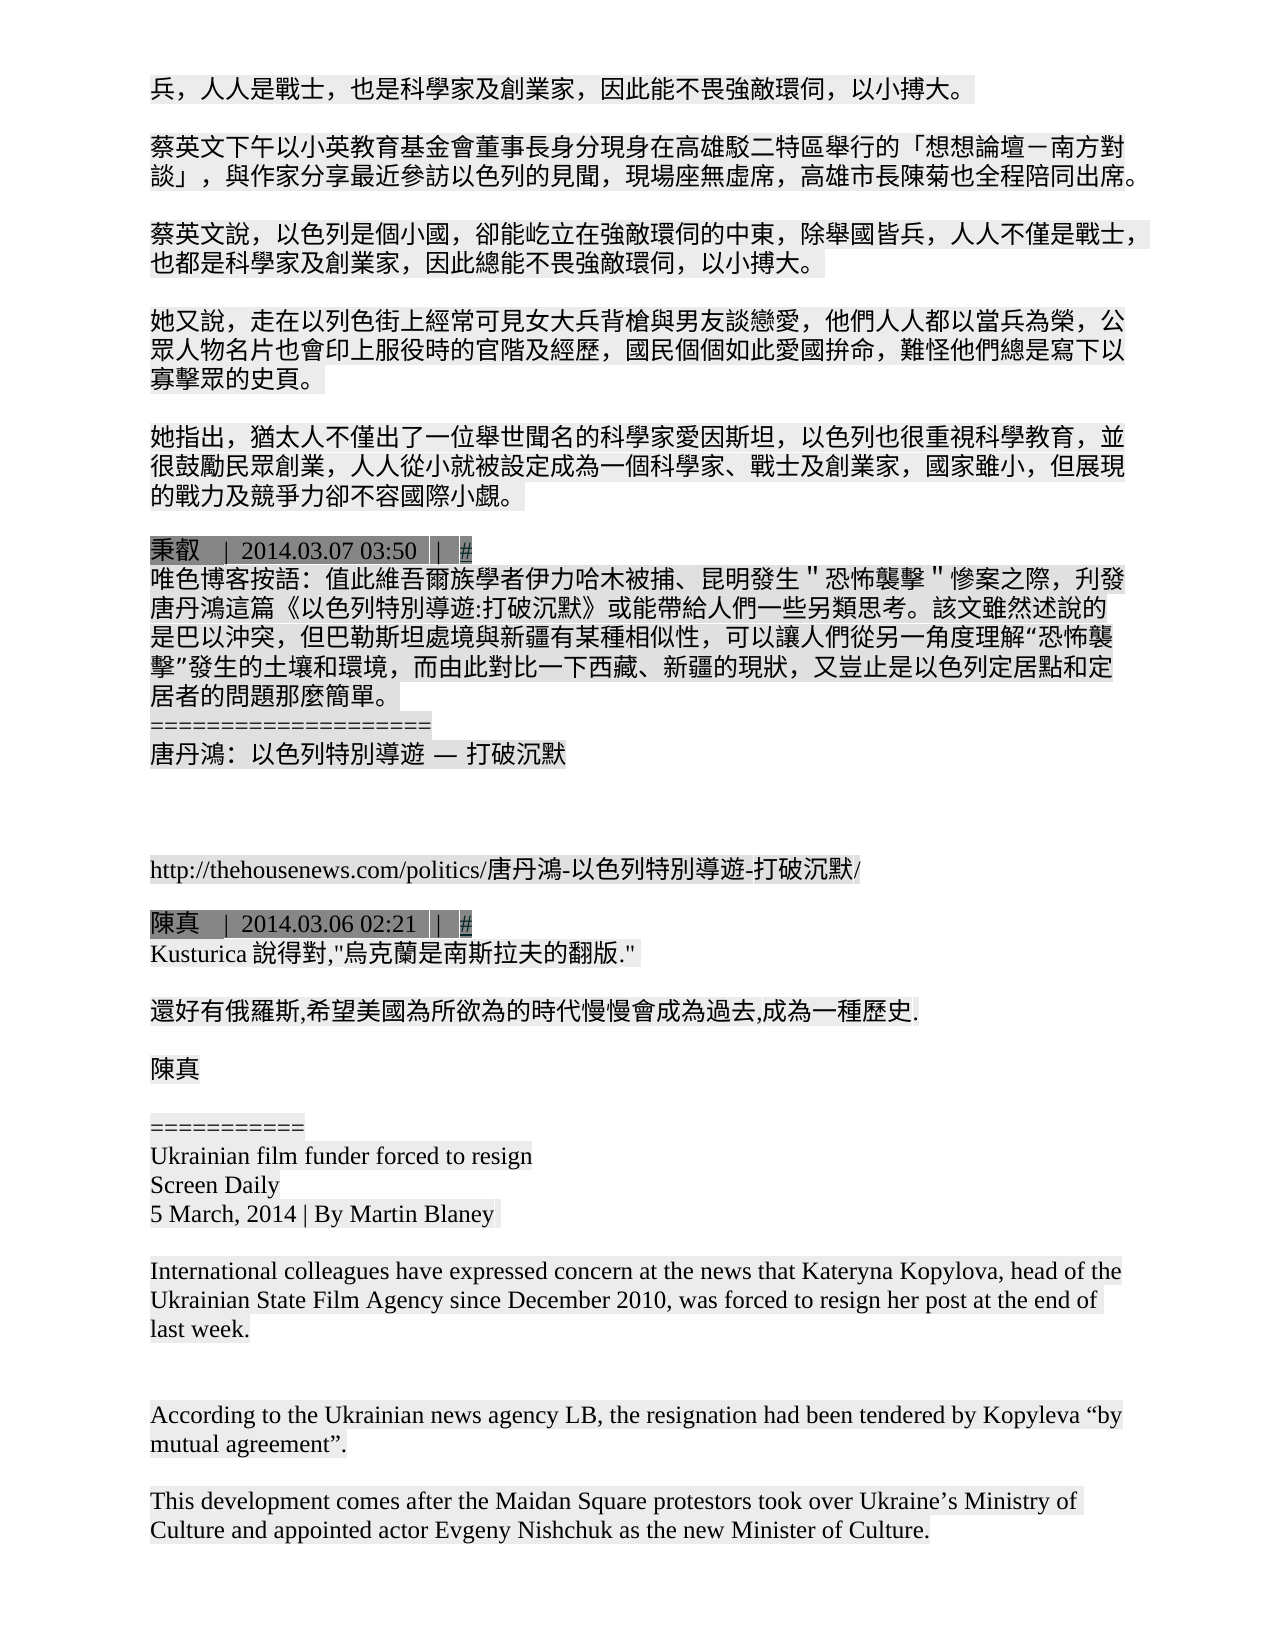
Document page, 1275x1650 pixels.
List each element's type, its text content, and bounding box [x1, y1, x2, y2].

text Kusturica說得對,"烏克蘭是南斯拉夫的翻版." 還好有俄羅斯,希望美國為所欲為的時代慢慢會成為過去,成為一種歷史. 陳真 =========== Ukrainian film funder forced to resign Screen Daily 5 March, 2014 | By Martin Blaney International colleagues have expressed concern at the news that Kateryna Kopylova, head of the Ukrainian State Film Agency since December 2010, was forced to resign her post at the end of last week. According to the Ukrainian news agency LB, the resignation had been tendered by Kopyleva “by mutual agreement”. This development comes after the Maidan Square protestors took over Ukraine’s Ministry of Culture and appointed actor Evgeny Nishchuk as the new Minister of Culture. [150, 939, 1125, 1573]
text 陳真 | 2014.03.06 02:21 | # [150, 909, 1125, 939]
text 真難想像會有人把以色列的窮兵黷武當榜樣。而且，人活著竟不是根據自身生命的氣味與需求，而是叫你應該要根據國家的需要來活，同時還要拿起武器，舉國皆兵。 這樣一些胡扯當然不是用來勉勵自己，而是因應某種政治需要。在黨外時期，國民黨為鞏固政權，整天喊說共匪來犯，於是每到選舉，便會出現一些不知從何而來的感人小冊子，例如 "南海血書"，例如 "一個小市民的心聲"，內容千篇一律是若不擁護政府，共匪一旦打來，我們每個人都只好被共匪用鐵鍊綁著代替牛去耕田，要不就是淪為海上難民。 對於異議便扣以 "與匪隔海唱和" 的大帽子，我頭上就好頂。記得1986年民進虎爛黨建黨那幾天，大學班上甚至有同學，見我進課堂便高聲吶喊 "槍斃共匪"，愛國情操十分感人，我還以為在拍英烈千秋呢。 當時的黨外論述則是強調共匪一點都不可怕，叫大家不要讓國民黨騙了，這或許也解釋了為什麼當時的群眾演講場合，往往都是賣大陸民國初的作家之作品，例如魯迅，沈從文、郁達夫和胡適等等，我一堆沈從文的書就是那時候買的。 依黨外當時的說法，哪有什麼共匪，共匪很可愛很斯文很有文化的，共匪只是國民黨創造出來騙選票的藉口。共匪既然不可怕，我們幹嘛每年要花幾千億幾百億跟美國買武器？因此，呼籲大家應該反軍購，台獨聯盟還曾獲邀至美國國會演說，呼籲美國停止軍售給台灣，因為我們根本不需要，而且咱台灣狼熱愛和平，我們才不想跟誰對立。 可是，當時的中共的確三天兩頭就說要打台灣甚至喊出血洗台灣的口號。嚴格說來，國民黨之強調中共威脅並沒說錯，他只是藉此謀其利。但在這種情況下，黨外反而一直淡化中共的武力威脅，因為此一事實若被強化，對黨外選舉不利。 後來，兩岸情勢好轉，民進唬爛黨卻反而開始高唱共匪威脅論，高唱全民皆兵，藉以從中謀其利。因為，若承認兩岸友好發展之事實性與必要性，選票從哪來？於是就開始玩起舊國民黨那一套文宣伎倆，恐嚇大家說又髒又病又邪惡的 "大陸仔" 一旦與我們交流，我們將會連大街公園都要被又髒又病又邪惡隨地大小便的 "中國人"的屎尿鼻涕給淹沒摧毀了，我們都會失業，然後被流亡去黑龍江下放勞改(按：我正有意前往黑龍江與哈爾濱，歡迎共匪來幫我 "流亡")。 政治除了槍砲，主要還是口水戰，講學術點就是語言動員。建構一套並非用於自勉而且連自己也不會相信的所謂論述來打擊對手，圖利自身。這樣一種語言動員總是會隨著外在情勢而改變。一會兒東方瑞士，一會兒連以色列都成為榜樣，一下以胡適為思想標竿，強調個人價值凌駕國家之上，一下又說大家的生命應立基於黨國，全民皆兵，為國家而生而死而戰鬥。 媽的，實在受不了這些永遠根據政治需要在講話的混蛋。這些論述，與其說是政治語言，不如說是商業語言。對於政治人物，你永遠別聽他怎麼講，而是應該看他怎麼活，他的生活方式才是他所真心信仰。我要是共匪，不管藍綠我都不怕(特別是綠我更不怕)，因為他們都是生意人，所言所論全是生意經。 蔣公(立正~~)有句名言教訓得很對，能用錢解決的事就不是什麼困難的事。用錢沒法解決，就用 "一大筆錢"來解決。 陳真 ============= 無畏強鄰 蔡英文推崇以色列 中央社中央社 – 2014年3月2日 （中央社記者程啟峰高雄2日電）前民進黨主席蔡英文今天說，以色列是個小國，舉國皆兵，人人是戰士，也是科學家及創業家，因此能不畏強敵環伺，以小搏大。 蔡英文下午以小英教育基金會董事長身分現身在高雄駁二特區舉行的「想想論壇－南方對談」，與作家分享最近參訪以色列的見聞，現場座無虛席，高雄市長陳菊也全程陪同出席。 蔡英文說，以色列是個小國，卻能屹立在強敵環伺的中東，除舉國皆兵，人人不僅是戰士，也都是科學家及創業家，因此總能不畏強敵環伺，以小搏大。 她又說，走在以列色街上經常可見女大兵背槍與男友談戀愛，他們人人都以當兵為榮，公眾人物名片也會印上服役時的官階及經歷，國民個個如此愛國拚命，難怪他們總是寫下以寡擊眾的史頁。 她指出，猶太人不僅出了一位舉世聞名的科學家愛因斯坦，以色列也很重視科學教育，並很鼓勵民眾創業，人人從小就被設定成為一個科學家、戰士及創業家，國家雖小，但展現的戰力及競爭力卻不容國際小覷。 [150, 75, 1125, 511]
text 唯色博客按語：值此維吾爾族學者伊力哈木被捕、昆明發生＂恐怖襲擊＂慘案之際，刋發唐丹鴻這篇《以色列特別導遊:打破沉默》或能帶給人們一些另類思考。該文雖然述說的是巴以沖突，但巴勒斯坦處境與新疆有某種相似性，可以讓人們從另一角度理解“恐怖襲擊”發生的土壤和環境，而由此對比一下西藏、新疆的現狀，又豈止是以色列定居點和定居者的問題那麼簡單。 ==================== 唐丹鴻：以色列特別導遊 — 打破沉默 http://thehousenews.com/politics/唐丹鴻-以色列特別導遊-打破沉默/ [150, 565, 1125, 884]
text 秉叡 | 2014.03.07 03:50 | # [150, 536, 1125, 565]
